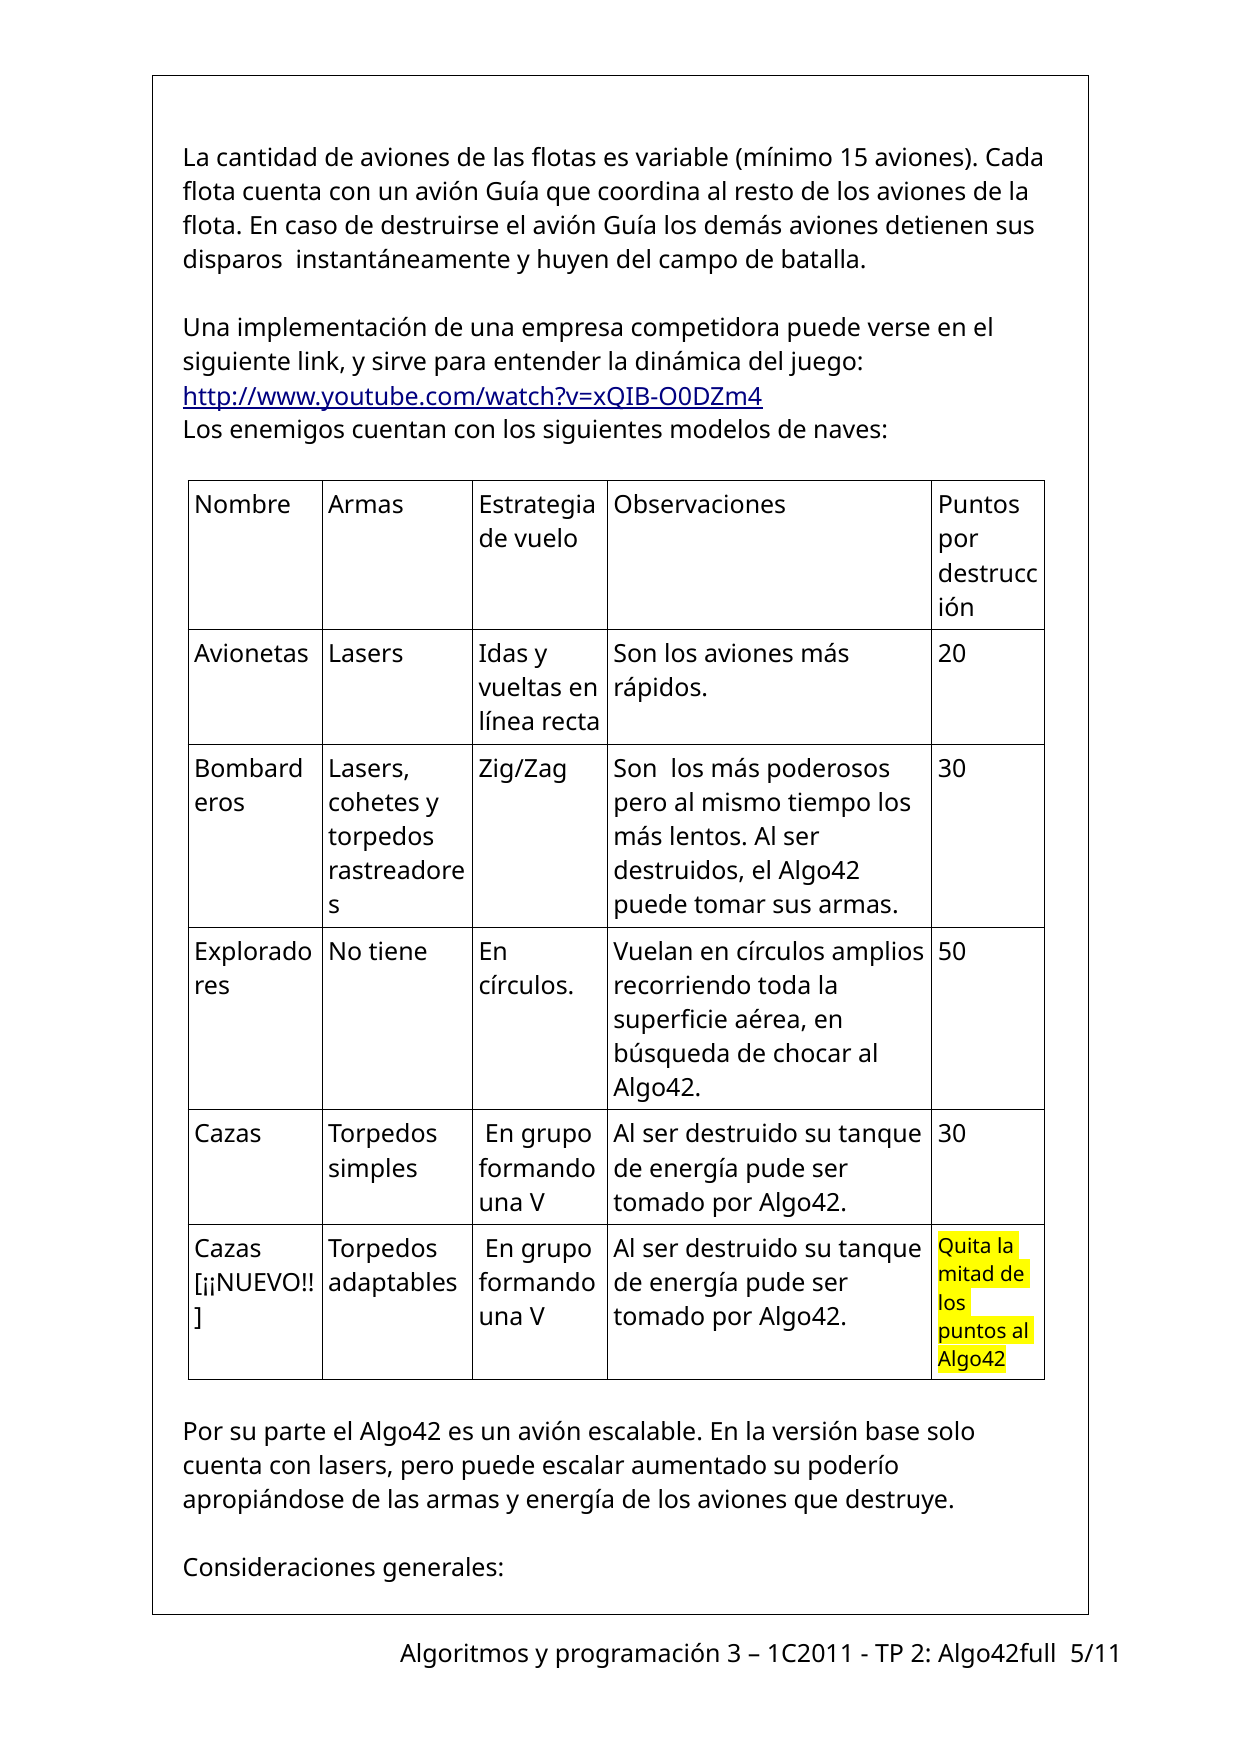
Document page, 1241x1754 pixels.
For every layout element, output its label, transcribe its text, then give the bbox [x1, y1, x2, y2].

table_cell En círculos. [473, 928, 607, 1109]
table_header Corre el año 2042 y nuestro país debe defenderse de una invasión extranjera que busca el control de las fuentes de agua potable de nuestras provincias. Nuestra flota aérea consta de 2 aviones, uno de los cuales no funciona por falta de mantenimiento. La flota extranjera es muy poderosa y está compuesta de miles de aviones que comienzan a sobrevolar nuestro territorio y amenazan con controlarlo por completo. Pero aun queda una esperanza si nuestro único avión (cuyo nombre clave es “Algo42”) pudiera llegar hasta el porta-aviones enemigo y arrojarse en picada sobre él, destruyendo el cuartel de control de los invasores. Para cumplir con su cometido, el Algo42 deberá cumplir una serie de misiones. En cada misión se enfrentara a una flota distinta de aviones invasores. Las flotas de los enemigos están conformadas por distintos tipos de aviones. La cantidad de aviones de las flotas es variable (mínimo 15 aviones). Cada flota cuenta con un avión Guía que coordina al resto de los aviones de la flota. En caso de destruirse el avión Guía los demás aviones detienen sus disparos instantáneamente y huyen del campo de batalla. Una implementación de una empresa competidora puede verse en el siguiente link, y sirve para entender la dinámica del juego: http://www.youtube.com/watch?v=xQIB-O0DZm4 Los enemigos cuentan con los siguientes modelos de naves: Por su parte el Algo42 es un avión escalable. En la versión base solo cuenta con lasers, pero puede escalar aumentado su poderío apropiándose de las armas y energía de los aviones que destruye. Consideraciones generales: Todo avión tiene una fuente de energía, la cual disminuye a medida que es atacado. Cuando dicha energía llega a cero el avión es destruido. El Algo42 va sumando puntos para su misión a medida que destruye aviones enemigos. Al llegar a 1000 puntos termina el nivel y pasa al siguiente. Los lasers no se gastan, pero los torpedos y cohetes sí. El espacio no esta vacío, además de las flotas enemigas hay aviones civiles (pasan en línea recta a poca velocidad, el Algo42 debe evitar destruirlos ó chocarlos, caso contrario pierde 300 puntos por cada avión civil destruido) y helicópteros de la policía federal (se mueven en círculos pero tienen orden de no disparar, también debe evitarse su destrucción o se pierden 200 puntos por cada helicóptero). [153, 76, 1088, 1614]
table_cell No tiene [323, 928, 472, 1109]
table_cell En grupo formando una V [473, 1225, 607, 1379]
table_header Puntos por destrucción [932, 481, 1044, 629]
table_cell Zig/Zag [473, 745, 607, 927]
table_cell Idas y vueltas en línea recta [473, 630, 607, 744]
table_cell Exploradores [189, 928, 322, 1109]
table_cell Al ser destruido su tanque de energía pude ser tomado por Algo42. [608, 1110, 931, 1224]
table_cell En grupo formando una V [473, 1110, 607, 1224]
table_header Observaciones [608, 481, 931, 629]
table_cell Son los más poderosos pero al mismo tiempo los más lentos. Al ser destruidos, el Algo42 puede tomar sus armas. [608, 745, 931, 927]
table_cell Vuelan en círculos amplios recorriendo toda la superficie aérea, en búsqueda de chocar al Algo42. [608, 928, 931, 1109]
table_cell Lasers [323, 630, 472, 744]
table_header Estrategia de vuelo [473, 481, 607, 629]
table_cell 50 [932, 928, 1044, 1109]
table_cell Torpedos adaptables [323, 1225, 472, 1379]
table_cell Bombarderos [189, 745, 322, 927]
table_cell Al ser destruido su tanque de energía pude ser tomado por Algo42. [608, 1225, 931, 1379]
table_cell Quita la mitad de los puntos al Algo42 [932, 1225, 1044, 1379]
table_cell Torpedos simples [323, 1110, 472, 1224]
table_cell Son los aviones más rápidos. [608, 630, 931, 744]
table_header Armas [323, 481, 472, 629]
table_cell Cazas [¡¡NUEVO!!] [189, 1225, 322, 1379]
table_cell 30 [932, 745, 1044, 927]
table_cell 30 [932, 1110, 1044, 1224]
table_cell Avionetas [189, 630, 322, 744]
table_cell Cazas [189, 1110, 322, 1224]
table_cell 20 [932, 630, 1044, 744]
table_cell Lasers, cohetes y torpedos rastreadores [323, 745, 472, 927]
table_header Nombre [189, 481, 322, 629]
